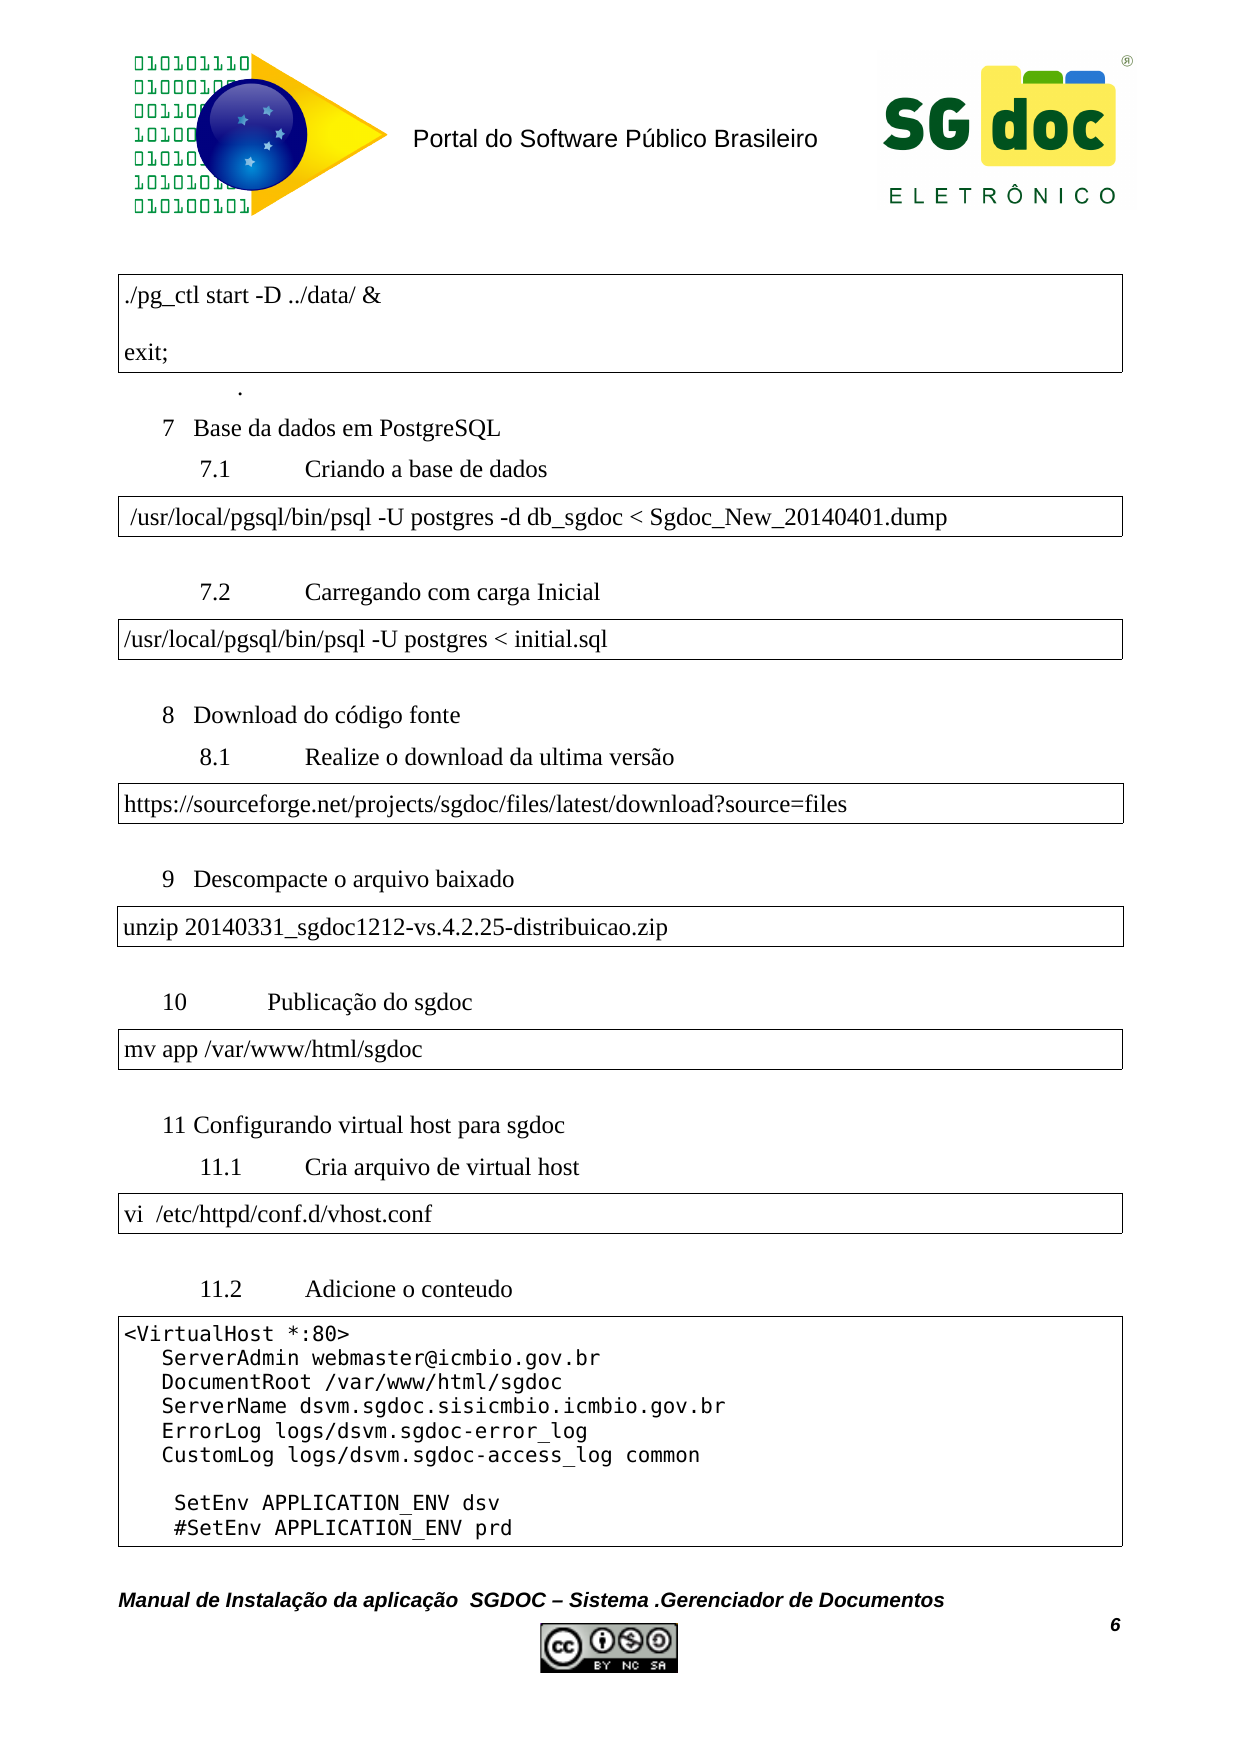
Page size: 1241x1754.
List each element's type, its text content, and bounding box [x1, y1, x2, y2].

table_header ./pg_ctl start -D ../data/ & exit; [119, 275, 1122, 372]
list Criando a base de dados [193, 454, 1122, 483]
picture [134, 53, 388, 216]
table_header /usr/local/pgsql/bin/psql -U postgres < initial.sql [119, 620, 1122, 659]
list Realize o download da ultima versão [193, 742, 1122, 770]
list Descompacte o arquivo baixado [156, 864, 1122, 893]
list Cria arquivo de virtual host [193, 1152, 1122, 1180]
table_header <VirtualHost *:80> ServerAdmin webmaster@icmbio.gov.br DocumentRoot /var/www/html/sgdoc ServerName dsvm.sgdoc.sisicmbio.icmbio.gov.br ErrorLog logs/dsvm.sgdoc-error_log CustomLog logs/dsvm.sgdoc-access_log common SetEnv APPLICATION_ENV dsv #SetEnv APPLICATION_ENV prd [119, 1317, 1122, 1546]
table_header vi /etc/httpd/conf.d/vhost.conf [119, 1194, 1122, 1233]
table_header mv app /var/www/html/sgdoc [119, 1030, 1122, 1069]
picture [540, 1623, 678, 1673]
list . [193, 373, 1122, 401]
list Download do código fonte [156, 700, 1122, 729]
table_header /usr/local/pgsql/bin/psql -U postgres -d db_sgdoc < Sgdoc_New_20140401.dump [119, 497, 1122, 536]
list Base da dados em PostgreSQL [156, 413, 1122, 442]
list Carregando com carga Inicial [193, 577, 1122, 606]
list Configurando virtual host para sgdoc [156, 1110, 1122, 1139]
table_header https://sourceforge.net/projects/sgdoc/files/latest/download?source=files [119, 784, 1123, 823]
list Publicação do sgdoc [156, 987, 1122, 1016]
picture [877, 50, 1138, 210]
list Adicione o conteudo [193, 1274, 1122, 1303]
table_header unzip 20140331_sgdoc1212-vs.4.2.25-distribuicao.zip [118, 907, 1123, 946]
